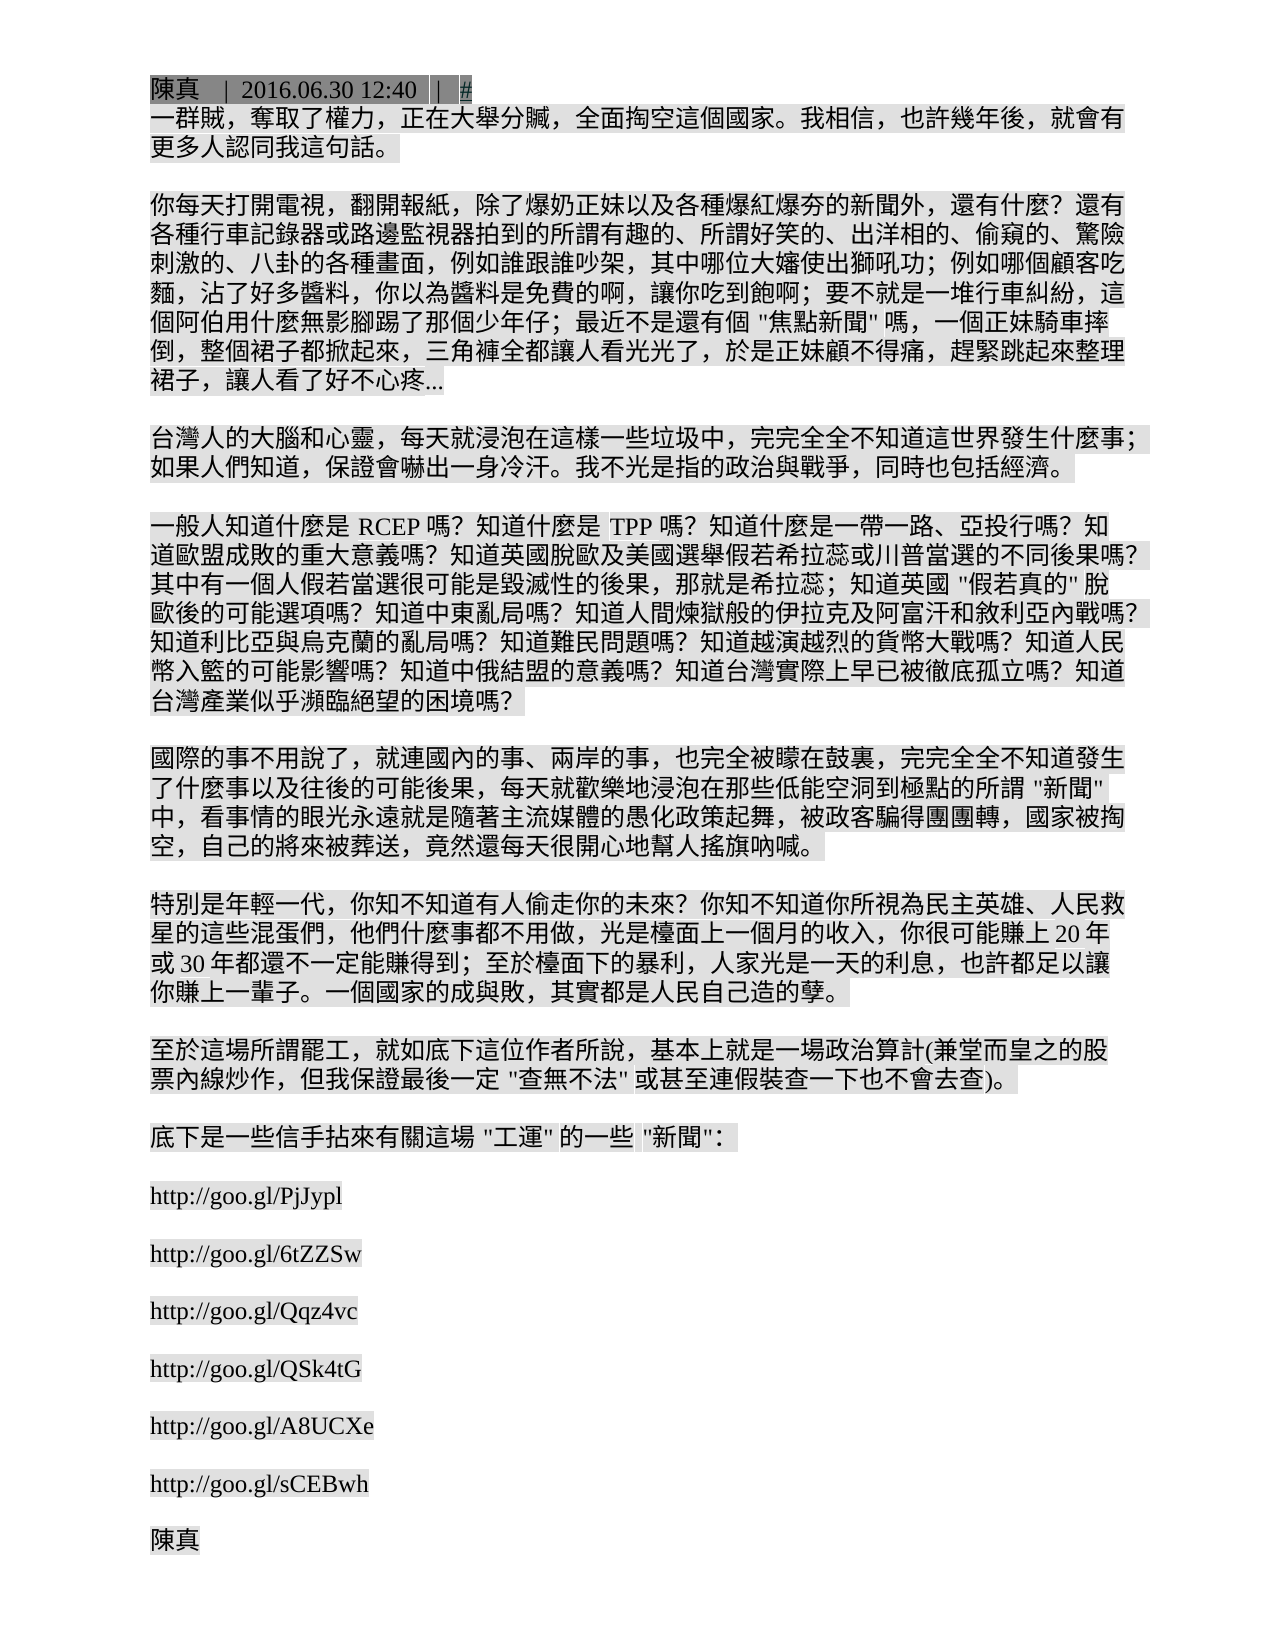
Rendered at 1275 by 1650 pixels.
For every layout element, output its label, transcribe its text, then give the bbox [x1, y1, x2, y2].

text 一群賊，奪取了權力，正在大舉分贓，全面掏空這個國家。我相信，也許幾年後，就會有更多人認同我這句話。 你每天打開電視，翻開報紙，除了爆奶正妹以及各種爆紅爆夯的新聞外，還有什麼？還有各種行車記錄器或路邊監視器拍到的所謂有趣的、所謂好笑的、出洋相的、偷窺的、驚險刺激的、八卦的各種畫面，例如誰跟誰吵架，其中哪位大嬸使出獅吼功；例如哪個顧客吃麵，沾了好多醬料，你以為醬料是免費的啊，讓你吃到飽啊；要不就是一堆行車糾紛，這個阿伯用什麼無影腳踢了那個少年仔；最近不是還有個 "焦點新聞" 嗎，一個正妹騎車摔倒，整個裙子都掀起來，三角褲全都讓人看光光了，於是正妹顧不得痛，趕緊跳起來整理裙子，讓人看了好不心疼... 台灣人的大腦和心靈，每天就浸泡在這樣一些垃圾中，完完全全不知道這世界發生什麼事；如果人們知道，保證會嚇出一身冷汗。我不光是指的政治與戰爭，同時也包括經濟。 一般人知道什麼是 RCEP 嗎？知道什麼是 TPP 嗎？知道什麼是一帶一路、亞投行嗎？知道歐盟成敗的重大意義嗎？知道英國脫歐及美國選舉假若希拉蕊或川普當選的不同後果嗎？其中有一個人假若當選很可能是毀滅性的後果，那就是希拉蕊；知道英國 "假若真的" 脫歐後的可能選項嗎？知道中東亂局嗎？知道人間煉獄般的伊拉克及阿富汗和敘利亞內戰嗎？知道利比亞與烏克蘭的亂局嗎？知道難民問題嗎？知道越演越烈的貨幣大戰嗎？知道人民幣入籃的可能影響嗎？知道中俄結盟的意義嗎？知道台灣實際上早已被徹底孤立嗎？知道台灣產業似乎瀕臨絕望的困境嗎？ 國際的事不用說了，就連國內的事、兩岸的事，也完全被矇在鼓裏，完完全全不知道發生了什麼事以及往後的可能後果，每天就歡樂地浸泡在那些低能空洞到極點的所謂 "新聞" 中，看事情的眼光永遠就是隨著主流媒體的愚化政策起舞，被政客騙得團團轉，國家被掏空，自己的將來被葬送，竟然還每天很開心地幫人搖旗吶喊。 特別是年輕一代，你知不知道有人偷走你的未來？你知不知道你所視為民主英雄、人民救星的這些混蛋們，他們什麼事都不用做，光是檯面上一個月的收入，你很可能賺上20年或30年都還不一定能賺得到；至於檯面下的暴利，人家光是一天的利息，也許都足以讓你賺上一輩子。一個國家的成與敗，其實都是人民自己造的孽。 至於這場所謂罷工，就如底下這位作者所說，基本上就是一場政治算計(兼堂而皇之的股票內線炒作，但我保證最後一定 "查無不法" 或甚至連假裝查一下也不會去查)。 底下是一些信手拈來有關這場 "工運" 的一些 "新聞"： http://goo.gl/PjJypl http://goo.gl/6tZZSw http://goo.gl/Qqz4vc http://goo.gl/QSk4tG http://goo.gl/A8UCXe http://goo.gl/sCEBwh 陳真 ============== 不會吧 ? 只有我看得出來是假工運嗎？ Yahoo奇摩新聞 2016年6月29日 作者／曾有文(資深政治顧問，工運記者出身 ) 華航罷工事件落幕了， 在所有人額首稱慶的掌聲中完美結束。 不會吧， 全台灣只有我看出來是假工運嗎？ 去看看上一篇我挑戰大律師呂秋遠的偉大高尚情操，即使飛機不飛也要挺空服員罷工，只要看點閱率就好。 到底網路鄉民是代表台灣的全部，還是人微言輕的小人物 ? 十數萬的點閱率，當然是噓聲連連， 可是，如果只有噓，分享數就不會出來了。 不喜歡內幕的請不要讀， 不喜歡我挑戰主流價值觀的請不要讀。 假如主流價值站在錯誤離譜又以訛傳訛這一邊，為何要選擇站在主流這一邊呢？ 華航空服員佔據南京東路的美麗畫面，號稱史上最高顏值，最美麗的風景，連我們的總統臨上飛機前還是一路相挺到底。 這支美麗的隊伍宣達爭取自己權益的行動，讓台灣多少網路鄉民.名嘴名筆.政治人物感動涕零 ! 多少勞工想要發聲爭飯碗，沒有高顏值，連版面都上不了。多少勞工在惡劣工作環境中求取一點點吃飯的尊嚴， 沒有總統口諭-"不會讓你們孤單"，有誰會理你暗夜哭泣聲? 這群天之嬌女走上街頭後， 有總統.行政院長.部長.立委鼓勵加持，加上所有輿論美麗的讚嘆聲， 她們完成了史上最不可能的任務-提出所有菜單，新資方(官方)照單全部接受。 你覺得這個看起來像勞工運動嗎？ 終於，效應出來了。 模仿秀開始登場囉！ 沒有標榜高顏值的機師.地勤人員也要求一視同仁，比照辦理。 此刻，我們終於恍然大悟，原來， 華航空服員爭取的不是勞工權益，她們爭取的東西叫做"特權"。是其他同仁沒有的東西，地勤.機師們早就到桃園機場報到，是空服員們不想加入行列。 當一個企業為撙節成本，決定縮減勞工福利時，空服員不想福利被縮減，堅持維持原樣，就是跟其他人不一樣， 如果這不叫特權，什麼才叫特權 ? 空服員抱怨工作辛苦， 有同時提到空服員是高薪收入戶嗎？ 在這麼多驚歎讚美聲中出場的空服員罷工，背後推手叫桃園市空服員職業工會，新派任的董座何煖軒是桃園市長鄭文燦推薦，華航的勞動檢查是桃園市政府管， 所有的一切都跟桃園有關。 出來護衞最力的叫段宜康委員，段委員和鄭文燦市長同屬民進黨新潮流系， 如果你不夠認識新潮流，請拉個綠營好朋友問一問吧。綠營圈內人誰不知鄭市長是小英總統最信任的核心人士，鄭文燦說的，小英總統不會打問號。 我比較好奇的是，除了華航這個賺錢的公司經營權到手之外， 華航19個子公司是否新潮流系全部通拿了 ? 我把問題丟給負責查證的媒體，接下來，是媒體的事了。 怎麼看起來就像一齣戲啊 ! 有總統親口背書的戲 ! 如果你是華航空服員，上場演一演，只有得分不會失分， 妳不演嗎？ 政權輪替後，國營事業或半國營事業換人上台本理所當然，如果派系為了爭食地盤搶食資源， 耗費這麼龐大的社會成本，還讓全民埋單罷工虧損的3.8億元， 道理說的通嗎？未來的支出還是繼續由人民埋單。 現在模仿效應正在開始， 台灣的航空業及各產業決定不用理性思考討論，華航空服員可以， 為什麼我們不可以， 還需要討論的空間嗎？ 就是比照辦理即可。 後續效應才剛開始，勞資雙方無法理性對話促進勞資雙贏， 華航空服員罷工後整碗總捧的成功案例，鼓舞振奮了所有人，已經讓勞資關係更加緊張對立， 勞資談判空間更加壓縮。 在此，個人感慨良多，只能幽幽一嘆，各位，別傻了！ 你們不會成功的，你們又不在桃園市。 [150, 104, 1125, 1555]
text 陳真 | 2016.06.30 12:40 | # [150, 75, 1125, 104]
